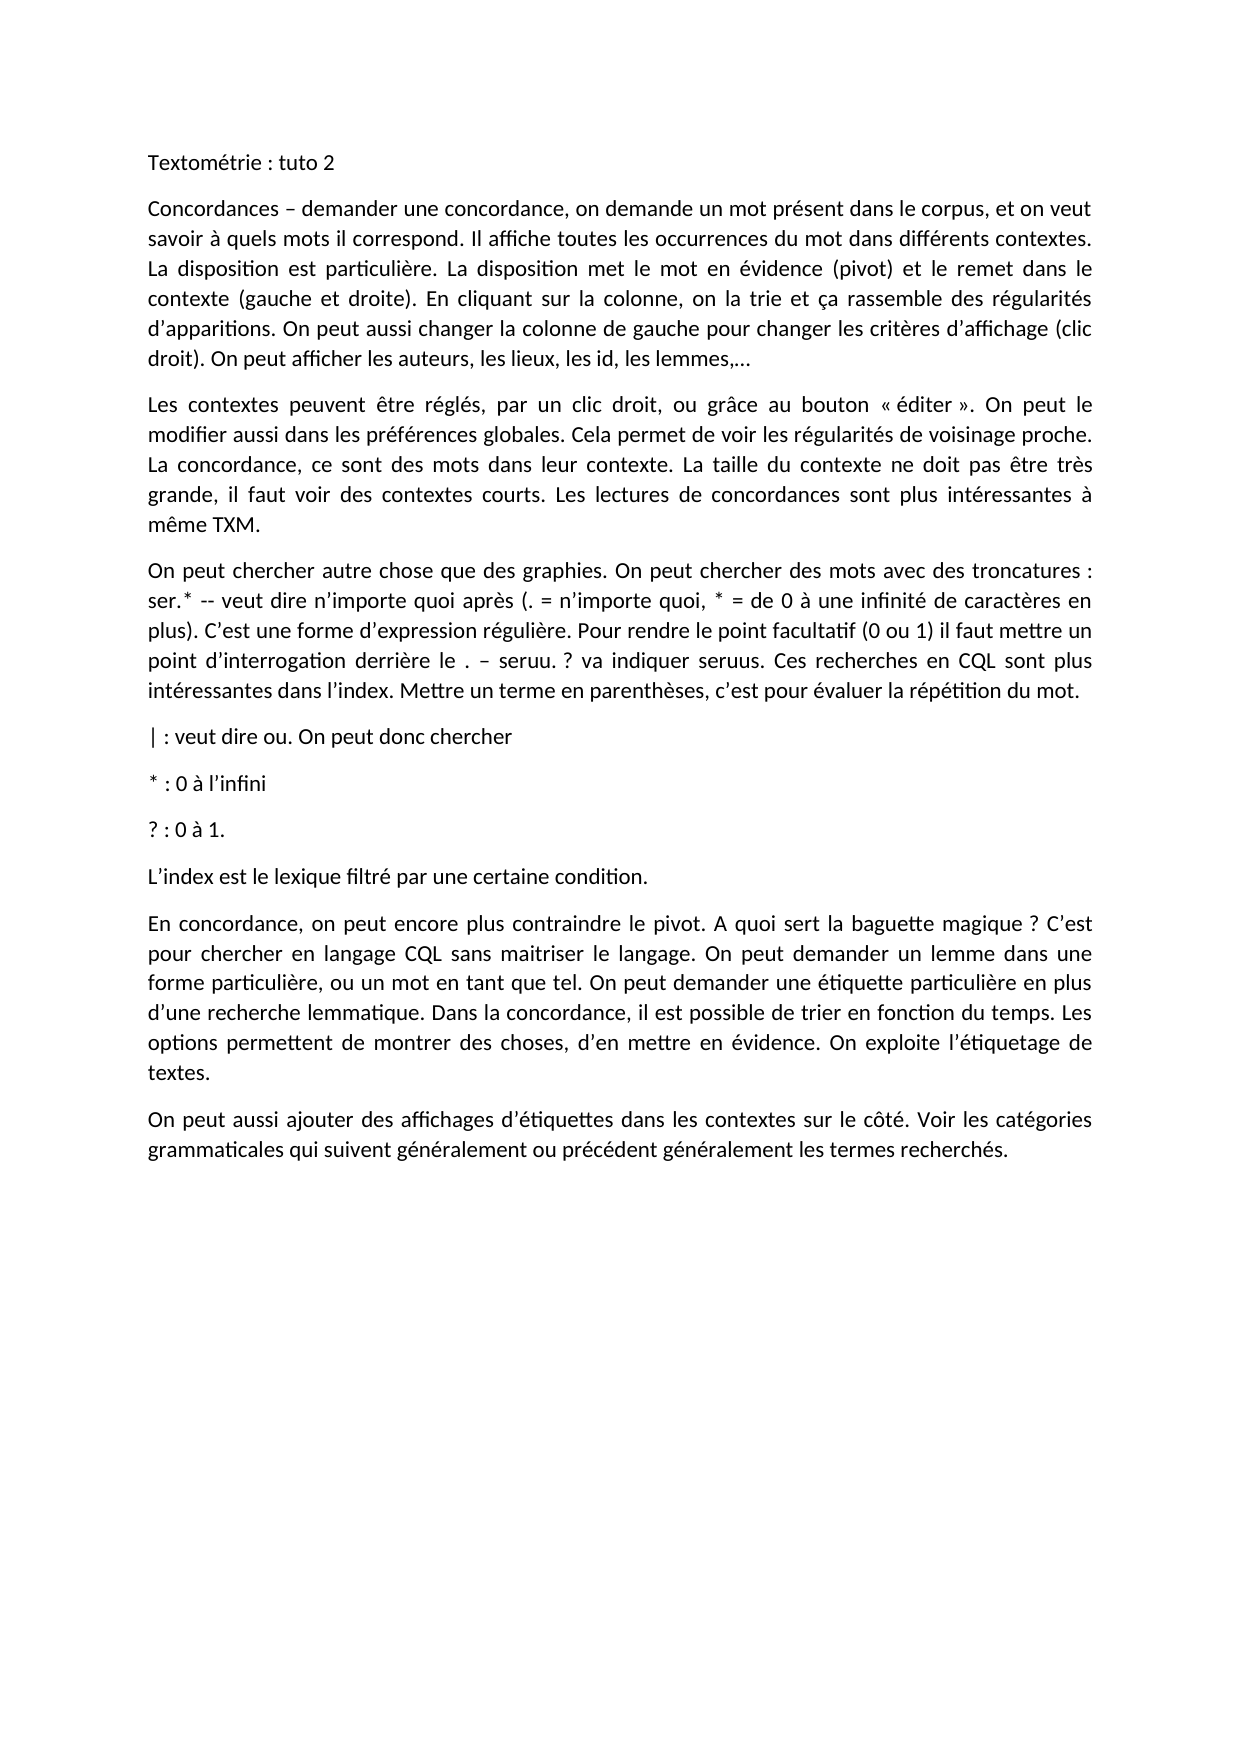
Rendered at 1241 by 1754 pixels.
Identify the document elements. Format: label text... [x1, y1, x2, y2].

text * : 0 à l’infini [148, 769, 1093, 797]
text On peut aussi ajouter des affichages d’étiquettes dans les contextes sur le côté. Voir les catégories grammaticales qui suivent généralement ou précédent généralement les termes recherchés. [148, 1105, 1093, 1163]
text Concordances – demander une concordance, on demande un mot présent dans le corpus, et on veut savoir à quels mots il correspond. Il affiche toutes les occurrences du mot dans différents contextes. La disposition est particulière. La disposition met le mot en évidence (pivot) et le remet dans le contexte (gauche et droite). En cliquant sur la colonne, on la trie et ça rassemble des régularités d’apparitions. On peut aussi changer la colonne de gauche pour changer les critères d’affichage (clic droit). On peut afficher les auteurs, les lieux, les id, les lemmes,… [148, 194, 1093, 372]
text | : veut dire ou. On peut donc chercher [148, 722, 1093, 751]
text En concordance, on peut encore plus contraindre le pivot. A quoi sert la baguette magique ? C’est pour chercher en langage CQL sans maitriser le langage. On peut demander un lemme dans une forme particulière, ou un mot en tant que tel. On peut demander une étiquette particulière en plus d’une recherche lemmatique. Dans la concordance, il est possible de trier en fonction du temps. Les options permettent de montrer des choses, d’en mettre en évidence. On exploite l’étiquetage de textes. [148, 909, 1093, 1086]
text Textométrie : tuto 2 [148, 148, 1093, 176]
text On peut chercher autre chose que des graphies. On peut chercher des mots avec des troncatures : ser.* -- veut dire n’importe quoi après (. = n’importe quoi, * = de 0 à une infinité de caractères en plus). C’est une forme d’expression régulière. Pour rendre le point facultatif (0 ou 1) il faut mettre un point d’interrogation derrière le . – seruu. ? va indiquer seruus. Ces recherches en CQL sont plus intéressantes dans l’index. Mettre un terme en parenthèses, c’est pour évaluer la répétition du mot. [148, 556, 1093, 704]
text ? : 0 à 1. [148, 816, 1093, 844]
text L’index est le lexique filtré par une certaine condition. [148, 862, 1093, 890]
text Les contextes peuvent être réglés, par un clic droit, ou grâce au bouton « éditer ». On peut le modifier aussi dans les préférences globales. Cela permet de voir les régularités de voisinage proche. La concordance, ce sont des mots dans leur contexte. La taille du contexte ne doit pas être très grande, il faut voir des contextes courts. Les lectures de concordances sont plus intéressantes à même TXM. [148, 390, 1093, 538]
